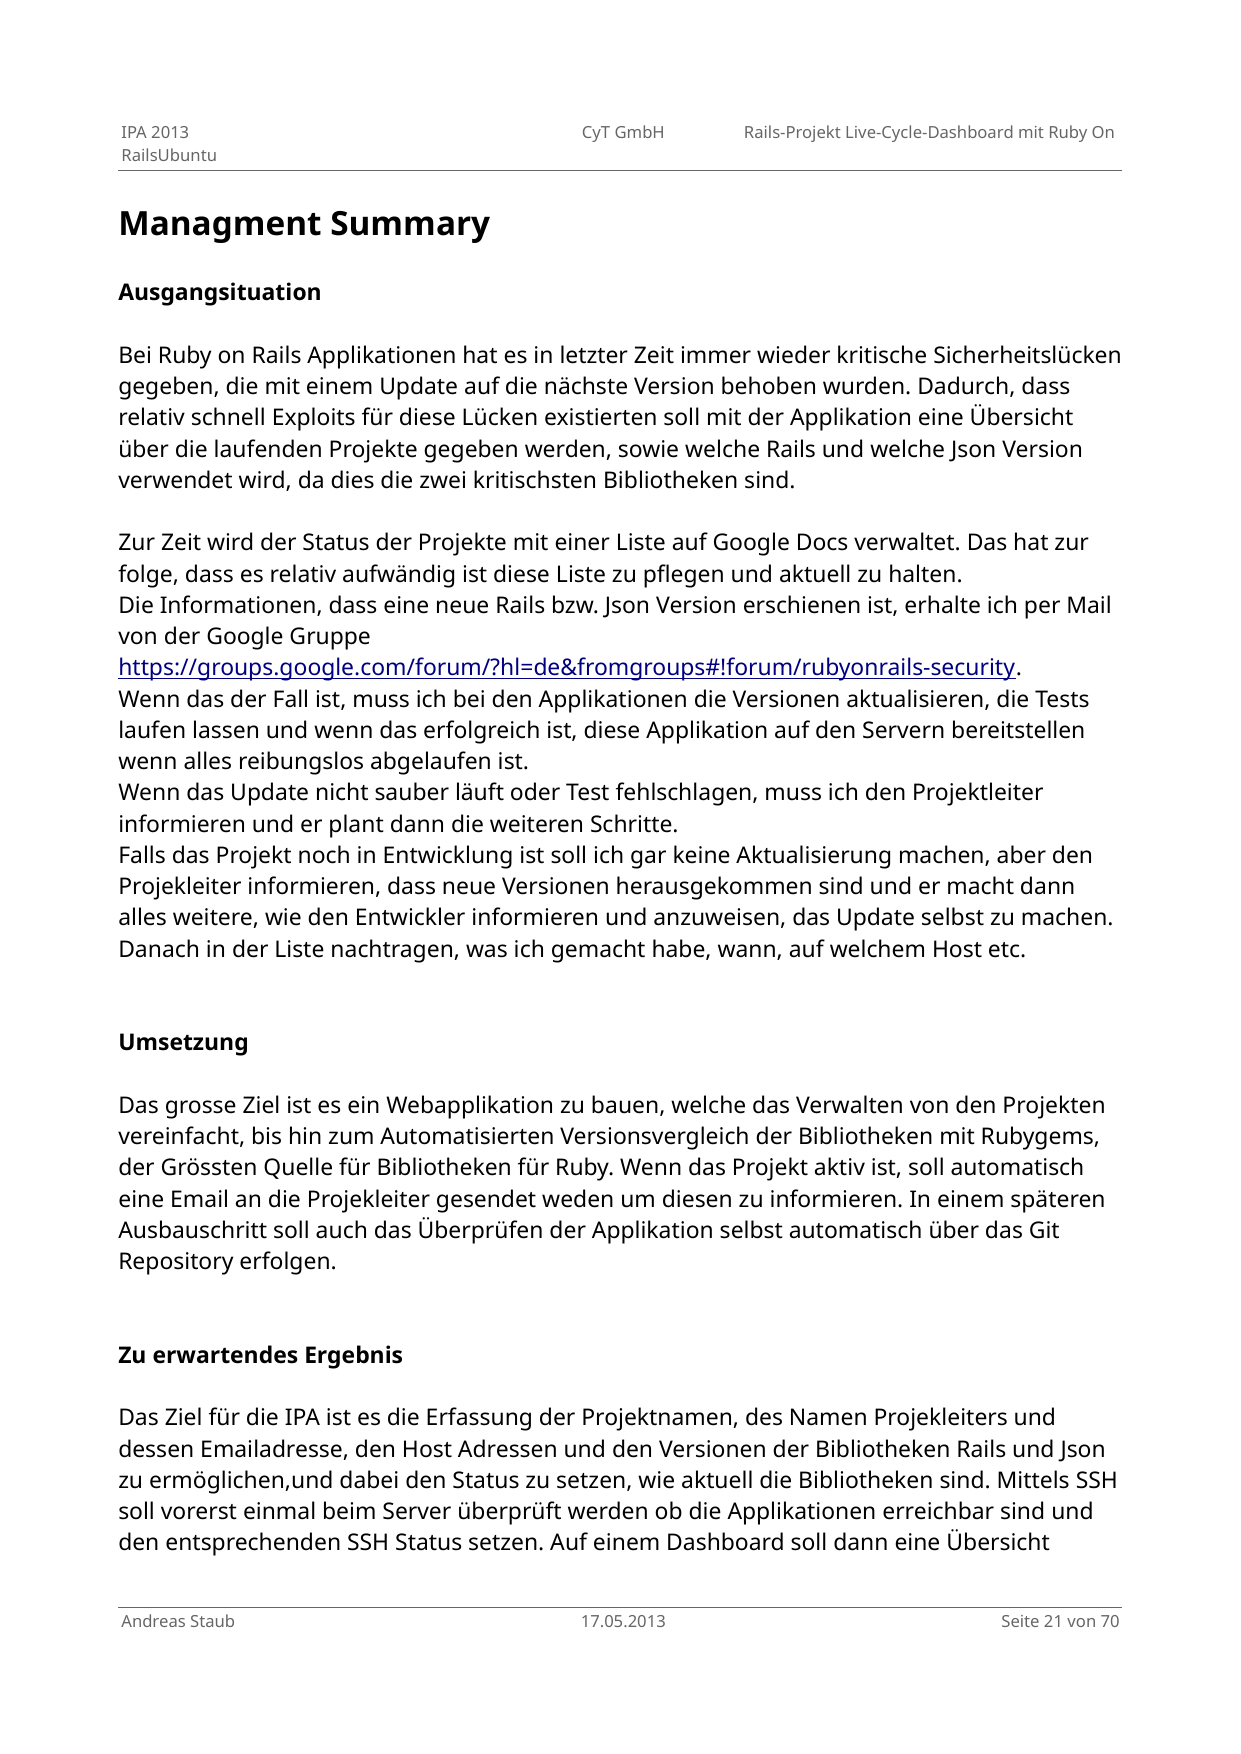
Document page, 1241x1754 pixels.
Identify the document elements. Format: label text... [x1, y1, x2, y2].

text Zur Zeit wird der Status der Projekte mit einer Liste auf Google Docs verwaltet. Das hat zur folge, dass es relativ aufwändig ist diese Liste zu pflegen und aktuell zu halten. [118, 526, 1122, 589]
text Umsetzung [118, 1026, 1122, 1058]
text Bei Ruby on Rails Applikationen hat es in letzter Zeit immer wieder kritische Sicherheitslücken gegeben, die mit einem Update auf die nächste Version behoben wurden. Dadurch, dass relativ schnell Exploits für diese Lücken existierten soll mit der Applikation eine Übersicht über die laufenden Projekte gegeben werden, sowie welche Rails und welche Json Version verwendet wird, da dies die zwei kritischsten Bibliotheken sind. [118, 339, 1122, 495]
text Die Informationen, dass eine neue Rails bzw. Json Version erschienen ist, erhalte ich per Mail von der Google Gruppe https://groups.google.com/forum/?hl=de&fromgroups#!forum/rubyonrails-security. [118, 589, 1122, 683]
text Falls das Projekt noch in Entwicklung ist soll ich gar keine Aktualisierung machen, aber den Projekleiter informieren, dass neue Versionen herausgekommen sind und er macht dann alles weitere, wie den Entwickler informieren und anzuweisen, das Update selbst zu machen. [118, 839, 1122, 933]
text Managment Summary [118, 200, 1122, 245]
text Wenn das Update nicht sauber läuft oder Test fehlschlagen, muss ich den Projektleiter informieren und er plant dann die weiteren Schritte. [118, 776, 1122, 839]
text Das Ziel für die IPA ist es die Erfassung der Projektnamen, des Namen Projekleiters und dessen Emailadresse, den Host Adressen und den Versionen der Bibliotheken Rails und Json zu ermöglichen,und dabei den Status zu setzen, wie aktuell die Bibliotheken sind. Mittels SSH soll vorerst einmal beim Server überprüft werden ob die Applikationen erreichbar sind und den entsprechenden SSH Status setzen. Auf einem Dashboard soll dann eine Übersicht [118, 1401, 1122, 1558]
text Wenn das der Fall ist, muss ich bei den Applikationen die Versionen aktualisieren, die Tests laufen lassen und wenn das erfolgreich ist, diese Applikation auf den Servern bereitstellen wenn alles reibungslos abgelaufen ist. [118, 683, 1122, 776]
text Danach in der Liste nachtragen, was ich gemacht habe, wann, auf welchem Host etc. [118, 933, 1122, 964]
text Ausgangsituation [118, 276, 1122, 308]
text Zu erwartendes Ergebnis [118, 1339, 1122, 1370]
text Das grosse Ziel ist es ein Webapplikation zu bauen, welche das Verwalten von den Projekten vereinfacht, bis hin zum Automatisierten Versionsvergleich der Bibliotheken mit Rubygems, der Grössten Quelle für Bibliotheken für Ruby. Wenn das Projekt aktiv ist, soll automatisch eine Email an die Projekleiter gesendet weden um diesen zu informieren. In einem späteren Ausbauschritt soll auch das Überprüfen der Applikation selbst automatisch über das Git Repository erfolgen. [118, 1089, 1122, 1276]
